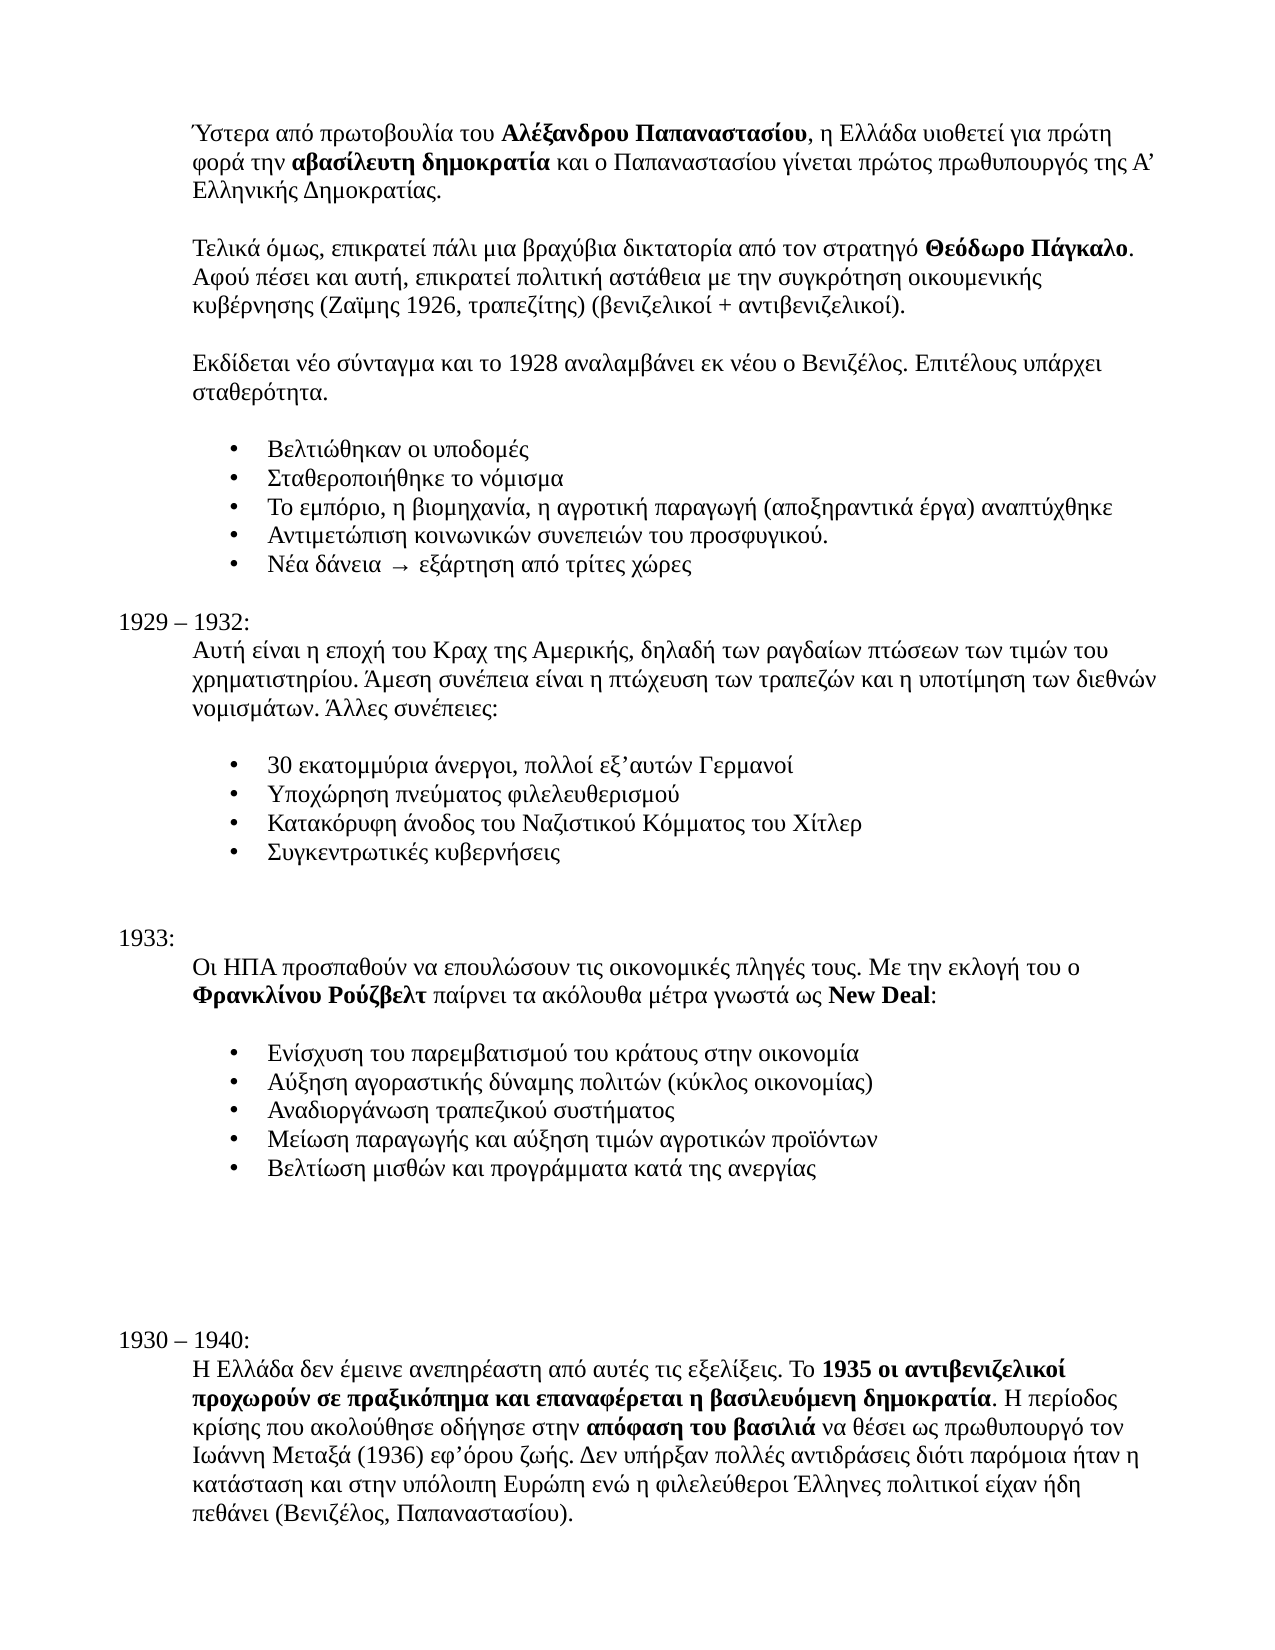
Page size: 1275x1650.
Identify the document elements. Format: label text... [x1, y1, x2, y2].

list Αναδιοργάνωση τραπεζικού συστήματος [229, 1096, 1157, 1124]
list 30 εκατομμύρια άνεργοι, πολλοί εξ’αυτών Γερμανοί [229, 751, 1157, 779]
list Υποχώρηση πνεύματος φιλελευθερισμού [229, 779, 1157, 808]
list Βελτιώθηκαν οι υποδομές [229, 434, 1157, 463]
list Αύξηση αγοραστικής δύναμης πολιτών (κύκλος οικονομίας) [229, 1067, 1157, 1096]
list Ενίσχυση του παρεμβατισμού του κράτους στην οικονομία [229, 1038, 1157, 1067]
list Το εμπόριο, η βιομηχανία, η αγροτική παραγωγή (αποξηραντικά έργα) αναπτύχθηκε [229, 492, 1157, 521]
text Ύστερα από πρωτοβουλία του Αλέξανδρου Παπαναστασίου, η Ελλάδα υιοθετεί για πρώτη φορά την αβασίλευτη δημοκρατία και ο Παπαναστασίου γίνεται πρώτος πρωθυπουργός της Α’ Ελληνικής Δημοκρατίας. [192, 118, 1157, 204]
text Αυτή είναι η εποχή του Κραχ της Αμερικής, δηλαδή των ραγδαίων πτώσεων των τιμών του χρηματιστηρίου. Άμεση συνέπεια είναι η πτώχευση των τραπεζών και η υποτίμηση των διεθνών νομισμάτων. Άλλες συνέπειες: [192, 636, 1157, 722]
list Αντιμετώπιση κοινωνικών συνεπειών του προσφυγικού. [229, 521, 1157, 549]
text 1930 – 1940: [118, 1326, 1157, 1354]
list Σταθεροποιήθηκε το νόμισμα [229, 463, 1157, 492]
list Μείωση παραγωγής και αύξηση τιμών αγροτικών προϊόντων [229, 1124, 1157, 1153]
text Εκδίδεται νέο σύνταγμα και το 1928 αναλαμβάνει εκ νέου ο Βενιζέλος. Επιτέλους υπάρχει σταθερότητα. [192, 348, 1157, 406]
text Η Ελλάδα δεν έμεινε ανεπηρέαστη από αυτές τις εξελίξεις. Το 1935 οι αντιβενιζελικοί προχωρούν σε πραξικόπημα και επαναφέρεται η βασιλευόμενη δημοκρατία. Η περίοδος κρίσης που ακολούθησε οδήγησε στην απόφαση του βασιλιά να θέσει ως πρωθυπουργό τον Ιωάννη Μεταξά (1936) εφ’όρου ζωής. Δεν υπήρξαν πολλές αντιδράσεις διότι παρόμοια ήταν η κατάσταση και στην υπόλοιπη Ευρώπη ενώ η φιλελεύθεροι Έλληνες πολιτικοί είχαν ήδη πεθάνει (Βενιζέλος, Παπαναστασίου). [192, 1354, 1157, 1527]
list Βελτίωση μισθών και προγράμματα κατά της ανεργίας [229, 1153, 1157, 1182]
list Κατακόρυφη άνοδος του Ναζιστικού Κόμματος του Χίτλερ [229, 808, 1157, 837]
text Οι ΗΠΑ προσπαθούν να επουλώσουν τις οικονομικές πληγές τους. Με την εκλογή του o Φρανκλίνου Ρούζβελτ παίρνει τα ακόλουθα μέτρα γνωστά ως New Deal: [192, 952, 1157, 1009]
list Νέα δάνεια → εξάρτηση από τρίτες χώρες [229, 549, 1157, 578]
list Συγκεντρωτικές κυβερνήσεις [229, 837, 1157, 866]
text Τελικά όμως, επικρατεί πάλι μια βραχύβια δικτατορία από τον στρατηγό Θεόδωρο Πάγκαλο. Αφού πέσει και αυτή, επικρατεί πολιτική αστάθεια με την συγκρότηση οικουμενικής κυβέρνησης (Ζαϊμης 1926, τραπεζίτης) (βενιζελικοί + αντιβενιζελικοί). [192, 233, 1157, 319]
text 1933: [118, 923, 1157, 952]
text 1929 – 1932: [118, 607, 1157, 636]
